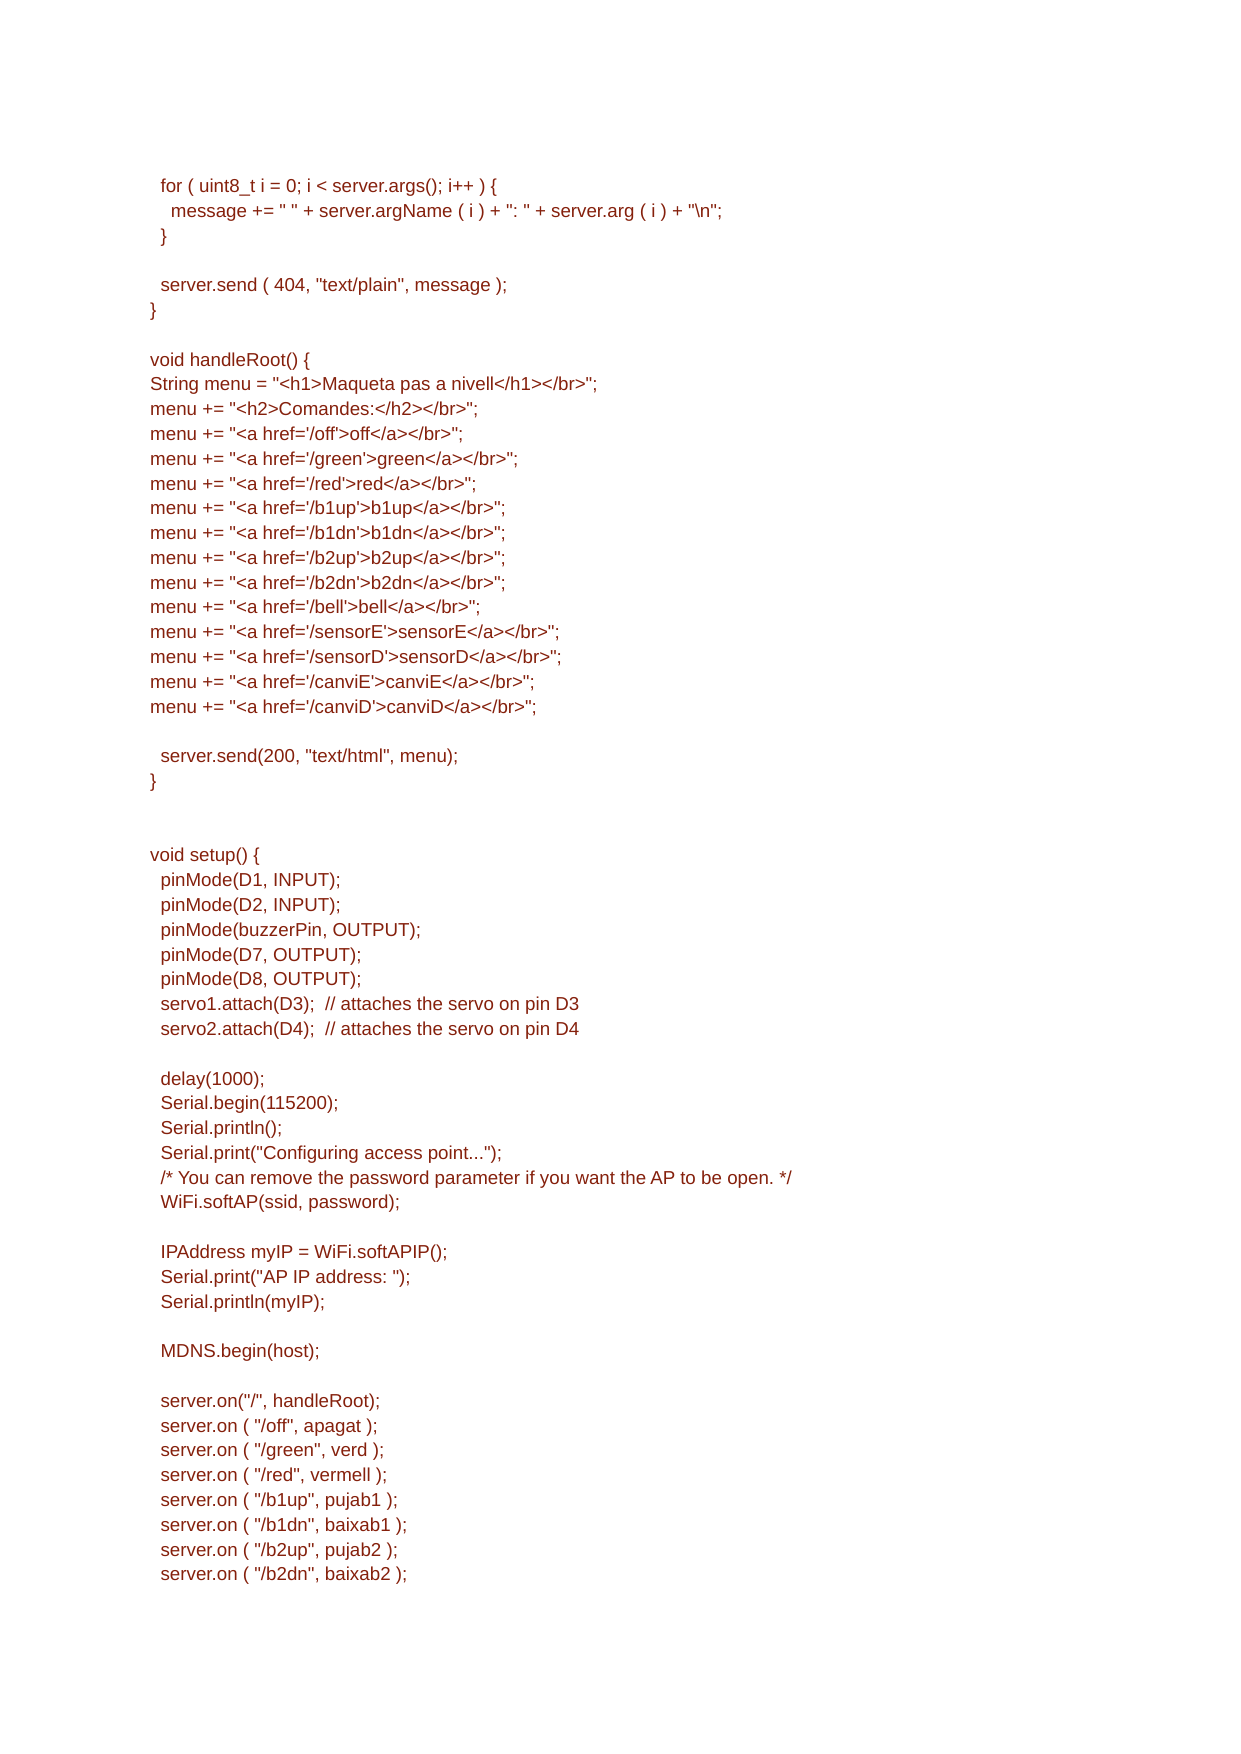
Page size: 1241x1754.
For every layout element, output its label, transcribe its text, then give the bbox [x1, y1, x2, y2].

text for ( uint8_t i = 0; i < server.args(); i++ ) { message += " " + server.argName ( i ) + ": " + server.arg ( i ) + "\n"; } server.send ( 404, "text/plain", message ); } void handleRoot() { String menu = "<h1>Maqueta pas a nivell</h1></br>"; menu += "<h2>Comandes:</h2></br>"; menu += "<a href='/off'>off</a></br>"; menu += "<a href='/green'>green</a></br>"; menu += "<a href='/red'>red</a></br>"; menu += "<a href='/b1up'>b1up</a></br>"; menu += "<a href='/b1dn'>b1dn</a></br>"; menu += "<a href='/b2up'>b2up</a></br>"; menu += "<a href='/b2dn'>b2dn</a></br>"; menu += "<a href='/bell'>bell</a></br>"; menu += "<a href='/sensorE'>sensorE</a></br>"; menu += "<a href='/sensorD'>sensorD</a></br>"; menu += "<a href='/canviE'>canviE</a></br>"; menu += "<a href='/canviD'>canviD</a></br>"; server.send(200, "text/html", menu); } void setup() { pinMode(D1, INPUT); pinMode(D2, INPUT); pinMode(buzzerPin, OUTPUT); pinMode(D7, OUTPUT); pinMode(D8, OUTPUT); servo1.attach(D3); // attaches the servo on pin D3 servo2.attach(D4); // attaches the servo on pin D4 delay(1000); Serial.begin(115200); Serial.println(); Serial.print("Configuring access point..."); /* You can remove the password parameter if you want the AP to be open. */ WiFi.softAP(ssid, password); IPAddress myIP = WiFi.softAPIP(); Serial.print("AP IP address: "); Serial.println(myIP); MDNS.begin(host); server.on("/", handleRoot); server.on ( "/off", apagat ); server.on ( "/green", verd ); server.on ( "/red", vermell ); server.on ( "/b1up", pujab1 ); server.on ( "/b1dn", baixab1 ); server.on ( "/b2up", pujab2 ); server.on ( "/b2dn", baixab2 ); [150, 150, 1090, 1585]
